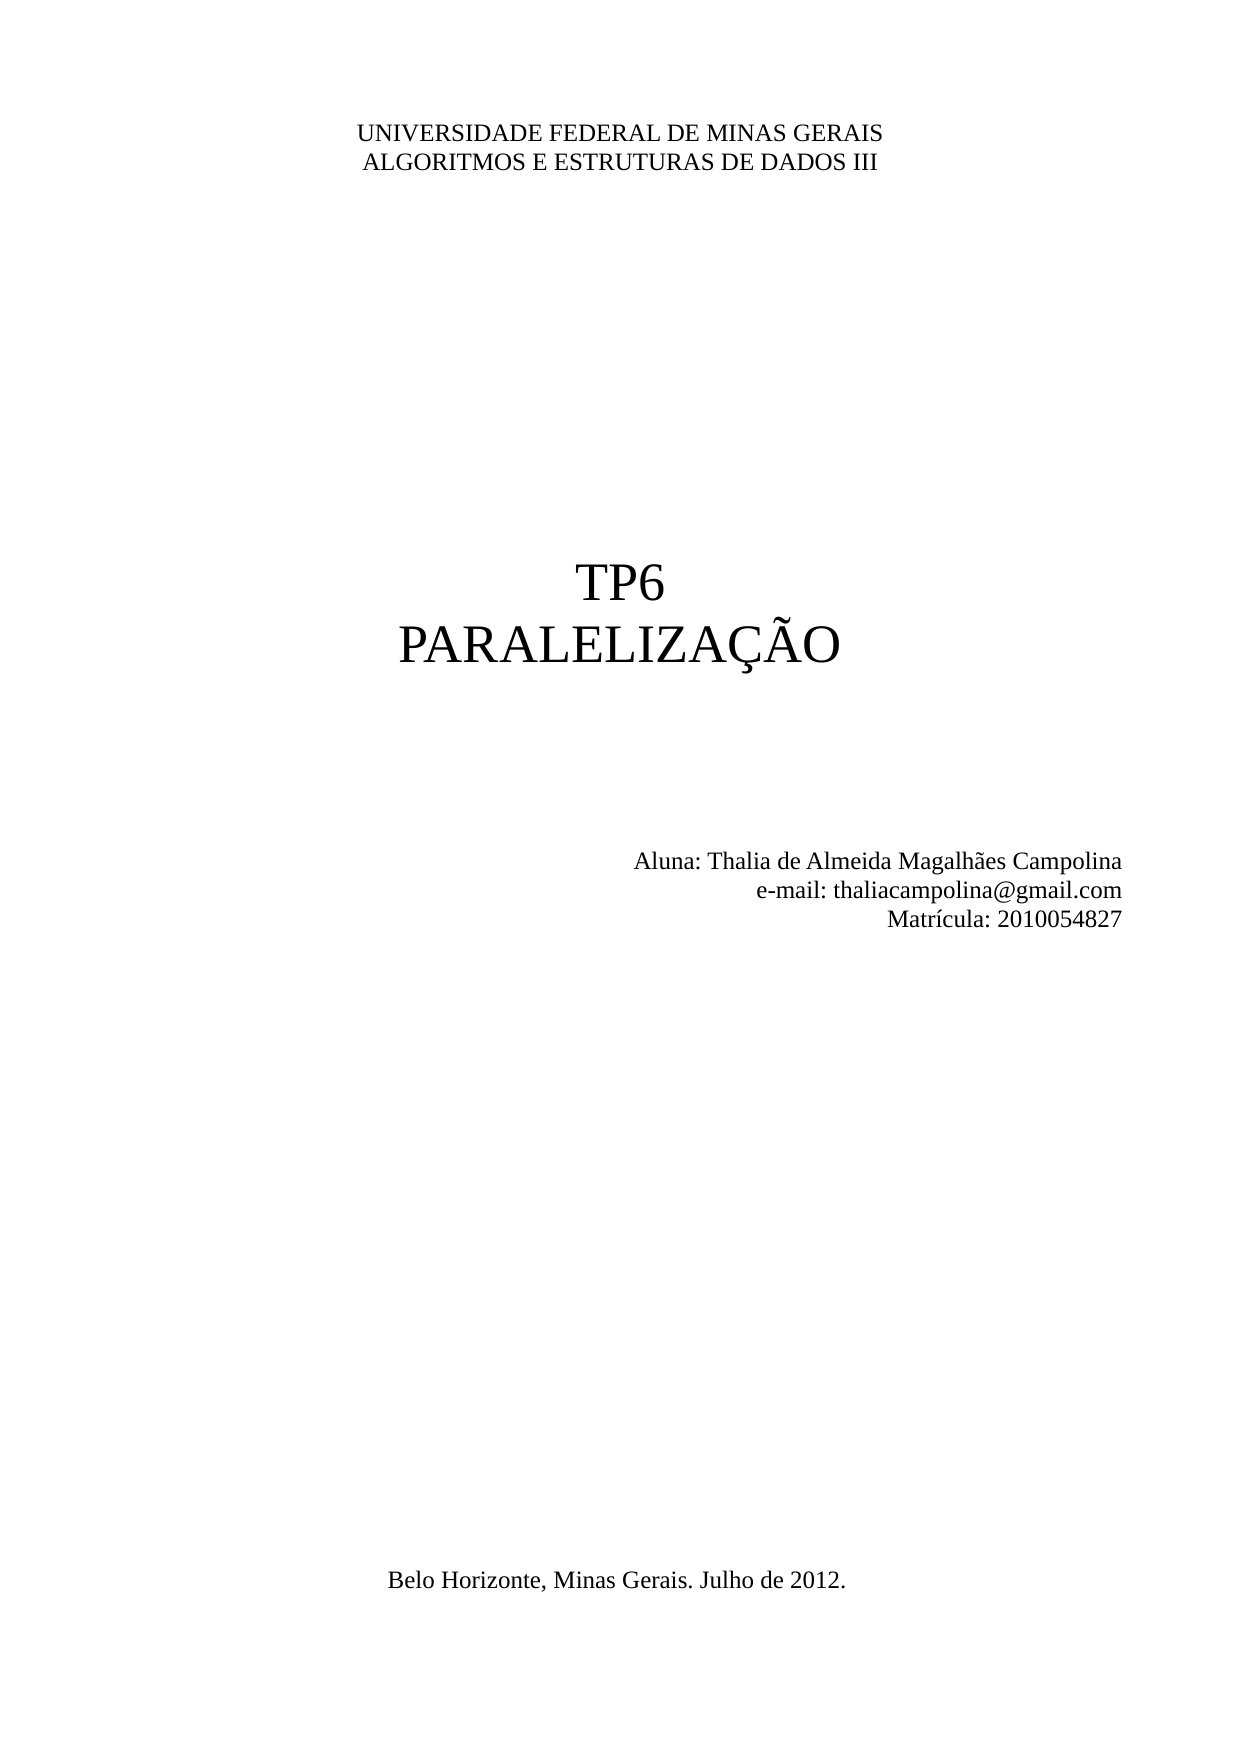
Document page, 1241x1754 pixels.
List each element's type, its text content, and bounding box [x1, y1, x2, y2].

text Belo Horizonte, Minas Gerais. Julho de 2012. [118, 1565, 1122, 1594]
text PARALELIZAÇÃO [118, 612, 1122, 674]
text Aluna: Thalia de Almeida Magalhães Campolina [118, 846, 1122, 875]
text ALGORITMOS E ESTRUTURAS DE DADOS III [118, 147, 1122, 176]
text Matrícula: 2010054827 [118, 904, 1122, 933]
text TP6 [118, 549, 1122, 612]
text UNIVERSIDADE FEDERAL DE MINAS GERAIS [118, 118, 1122, 147]
text e-mail: thaliacampolina@gmail.com [118, 875, 1122, 904]
